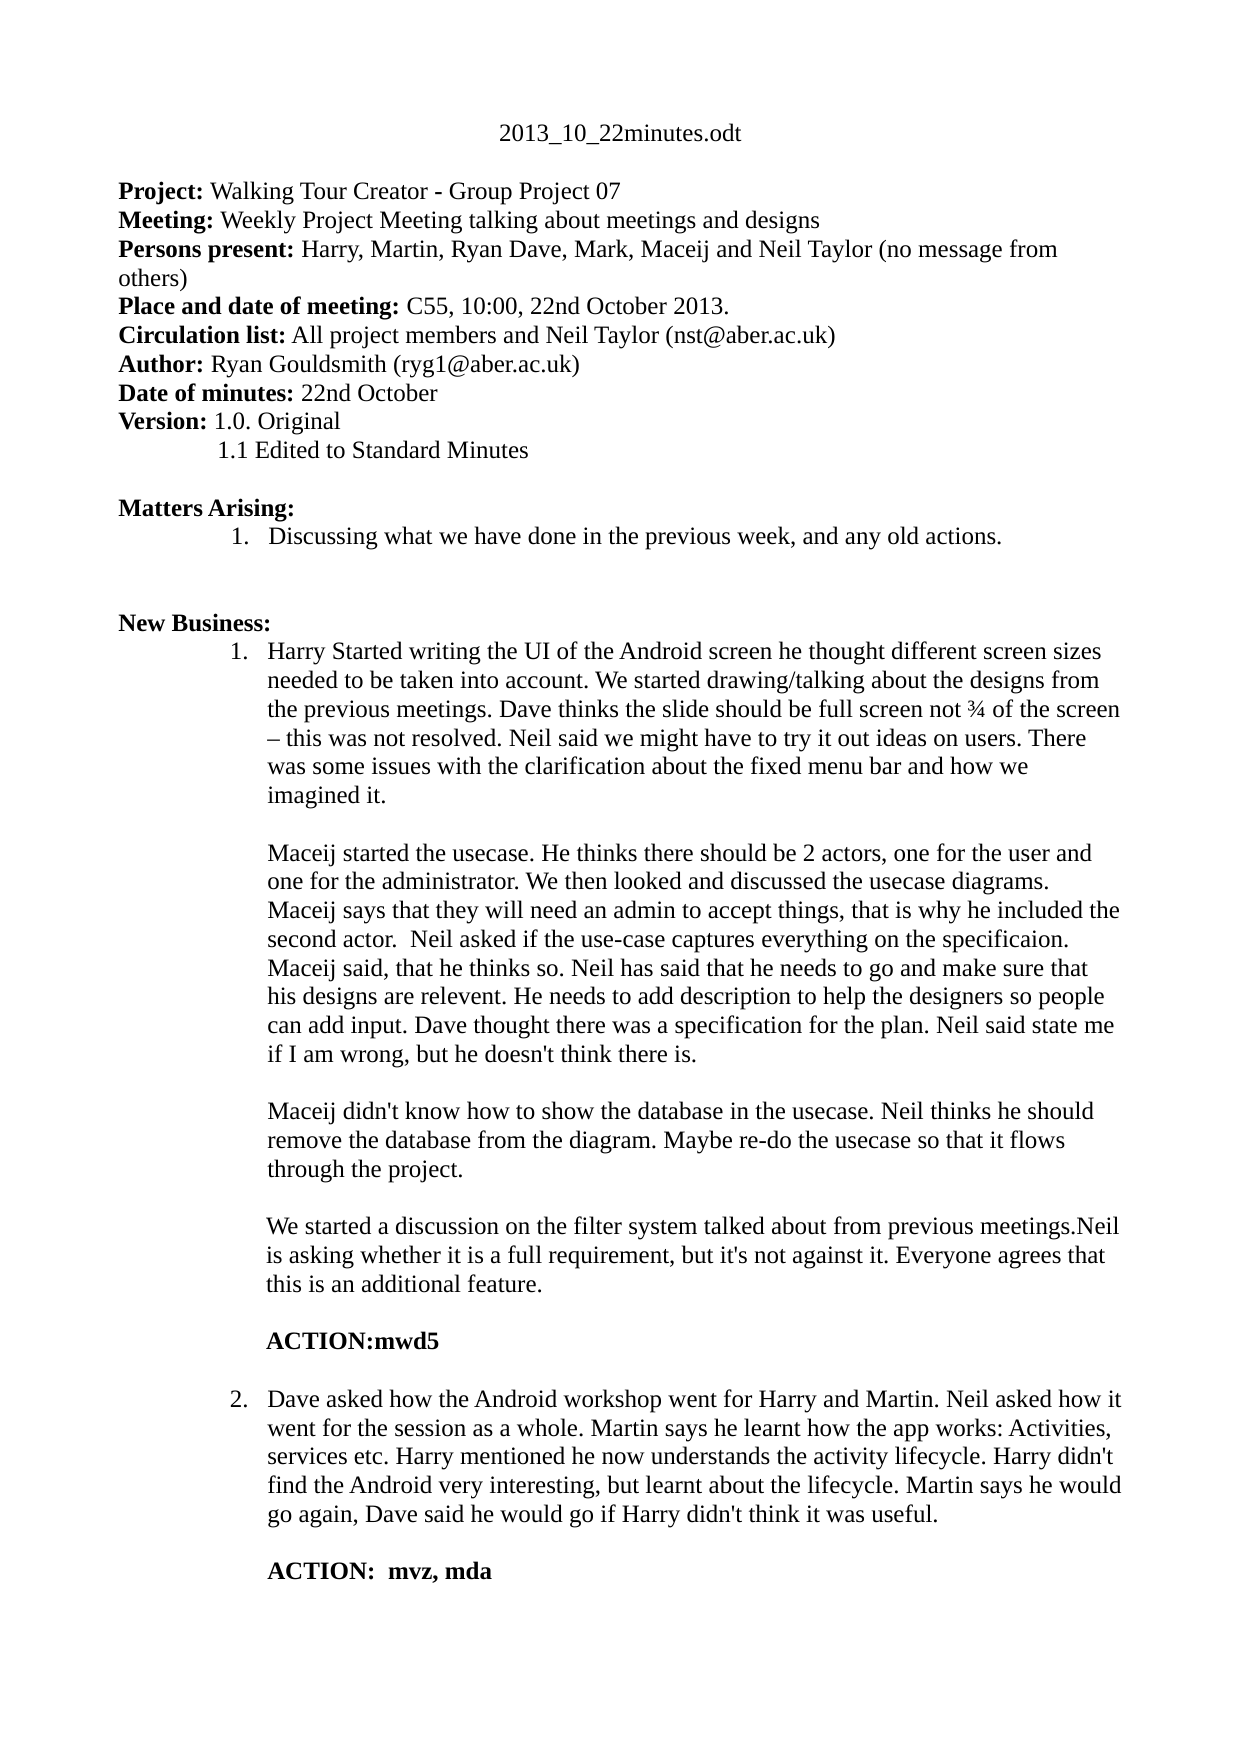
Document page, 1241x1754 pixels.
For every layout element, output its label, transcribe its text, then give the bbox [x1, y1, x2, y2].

text We started a discussion on the filter system talked about from previous meetings.Neil is asking whether it is a full requirement, but it's not against it. Everyone agrees that this is an additional feature. [118, 1211, 1122, 1298]
text Author: Ryan Gouldsmith (ryg1@aber.ac.uk) [118, 349, 1122, 378]
list ACTION: mvz, mda [229, 1556, 1122, 1585]
list Maceij didn't know how to show the database in the usecase. Neil thinks he should remove the database from the diagram. Maybe re-do the usecase so that it flows through the project. [229, 1068, 1122, 1183]
list Maceij started the usecase. He thinks there should be 2 actors, one for the user and one for the administrator. We then looked and discussed the usecase diagrams. Maceij says that they will need an admin to accept things, that is why he included the second actor. Neil asked if the use-case captures everything on the specificaion. Maceij said, that he thinks so. Neil has said that he needs to go and make sure that his designs are relevent. He needs to add description to help the designers so people can add input. Dave thought there was a specification for the plan. Neil said state me if I am wrong, but he doesn't think there is. [229, 809, 1122, 1068]
text Version: 1.0. Original 1.1 Edited to Standard Minutes [118, 406, 1122, 464]
text Project: Walking Tour Creator - Group Project 07 [118, 176, 1122, 205]
list Dave asked how the Android workshop went for Harry and Martin. Neil asked how it went for the session as a whole. Martin says he learnt how the app works: Activities, services etc. Harry mentioned he now understands the activity lifecycle. Harry didn't find the Android very interesting, but learnt about the lifecycle. Martin says he would go again, Dave said he would go if Harry didn't think it was useful. [229, 1384, 1122, 1556]
text Circulation list: All project members and Neil Taylor (nst@aber.ac.uk) [118, 320, 1122, 349]
text Meeting: Weekly Project Meeting talking about meetings and designs [118, 205, 1122, 234]
text Place and date of meeting: C55, 10:00, 22nd October 2013. [118, 291, 1122, 320]
text Persons present: Harry, Martin, Ryan Dave, Mark, Maceij and Neil Taylor (no message from others) [118, 234, 1122, 291]
text ACTION:mwd5 [118, 1326, 1122, 1355]
list Discussing what we have done in the previous week, and any old actions. [231, 521, 1122, 550]
text Date of minutes: 22nd October [118, 378, 1122, 406]
list Harry Started writing the UI of the Android screen he thought different screen sizes needed to be taken into account. We started drawing/talking about the designs from the previous meetings. Dave thinks the slide should be full screen not ¾ of the screen – this was not resolved. Neil said we might have to try it out ideas on users. There was some issues with the clarification about the fixed menu bar and how we imagined it. [229, 636, 1122, 809]
text Matters Arising: [118, 493, 1122, 521]
text New Business: [118, 608, 1122, 636]
